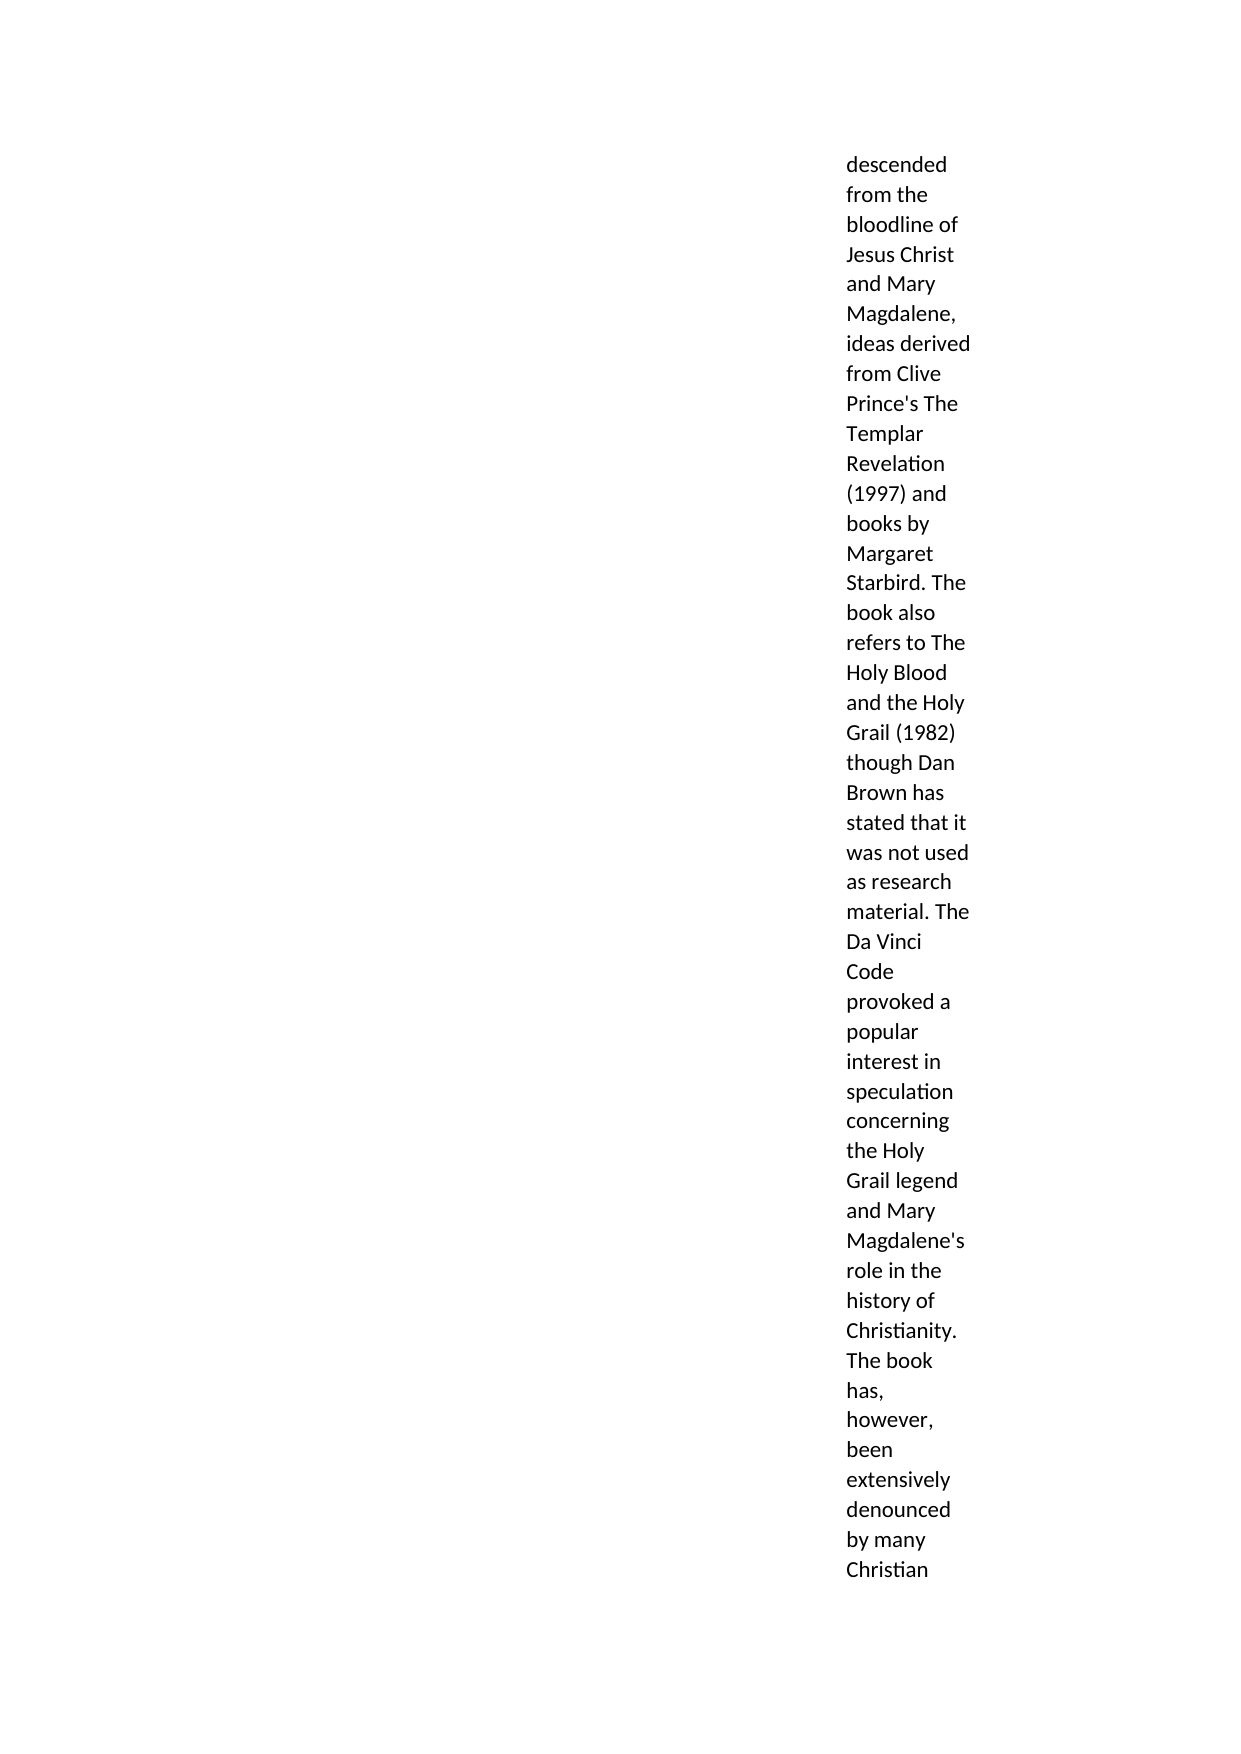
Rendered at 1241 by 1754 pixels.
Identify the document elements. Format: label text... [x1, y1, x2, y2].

table_cell [737, 150, 845, 1583]
table_cell [209, 150, 309, 1583]
table_cell [972, 150, 1090, 1583]
table_cell [405, 150, 485, 1583]
table_cell [600, 150, 737, 1583]
table_cell descended from the bloodline of Jesus Christ and Mary Magdalene, ideas derived from Clive Prince's The Templar Revelation (1997) and books by Margaret Starbird. The book also refers to The Holy Blood and the Holy Grail (1982) though Dan Brown has stated that it was not used as research material. The Da Vinci Code provoked a popular interest in speculation concerning the Holy Grail legend and Mary Magdalene's role in the history of Christianity. The book has, however, been extensively denounced by many Christian [845, 150, 972, 1583]
table_cell [485, 150, 600, 1583]
table_cell [310, 150, 404, 1583]
table_cell [150, 150, 209, 1583]
